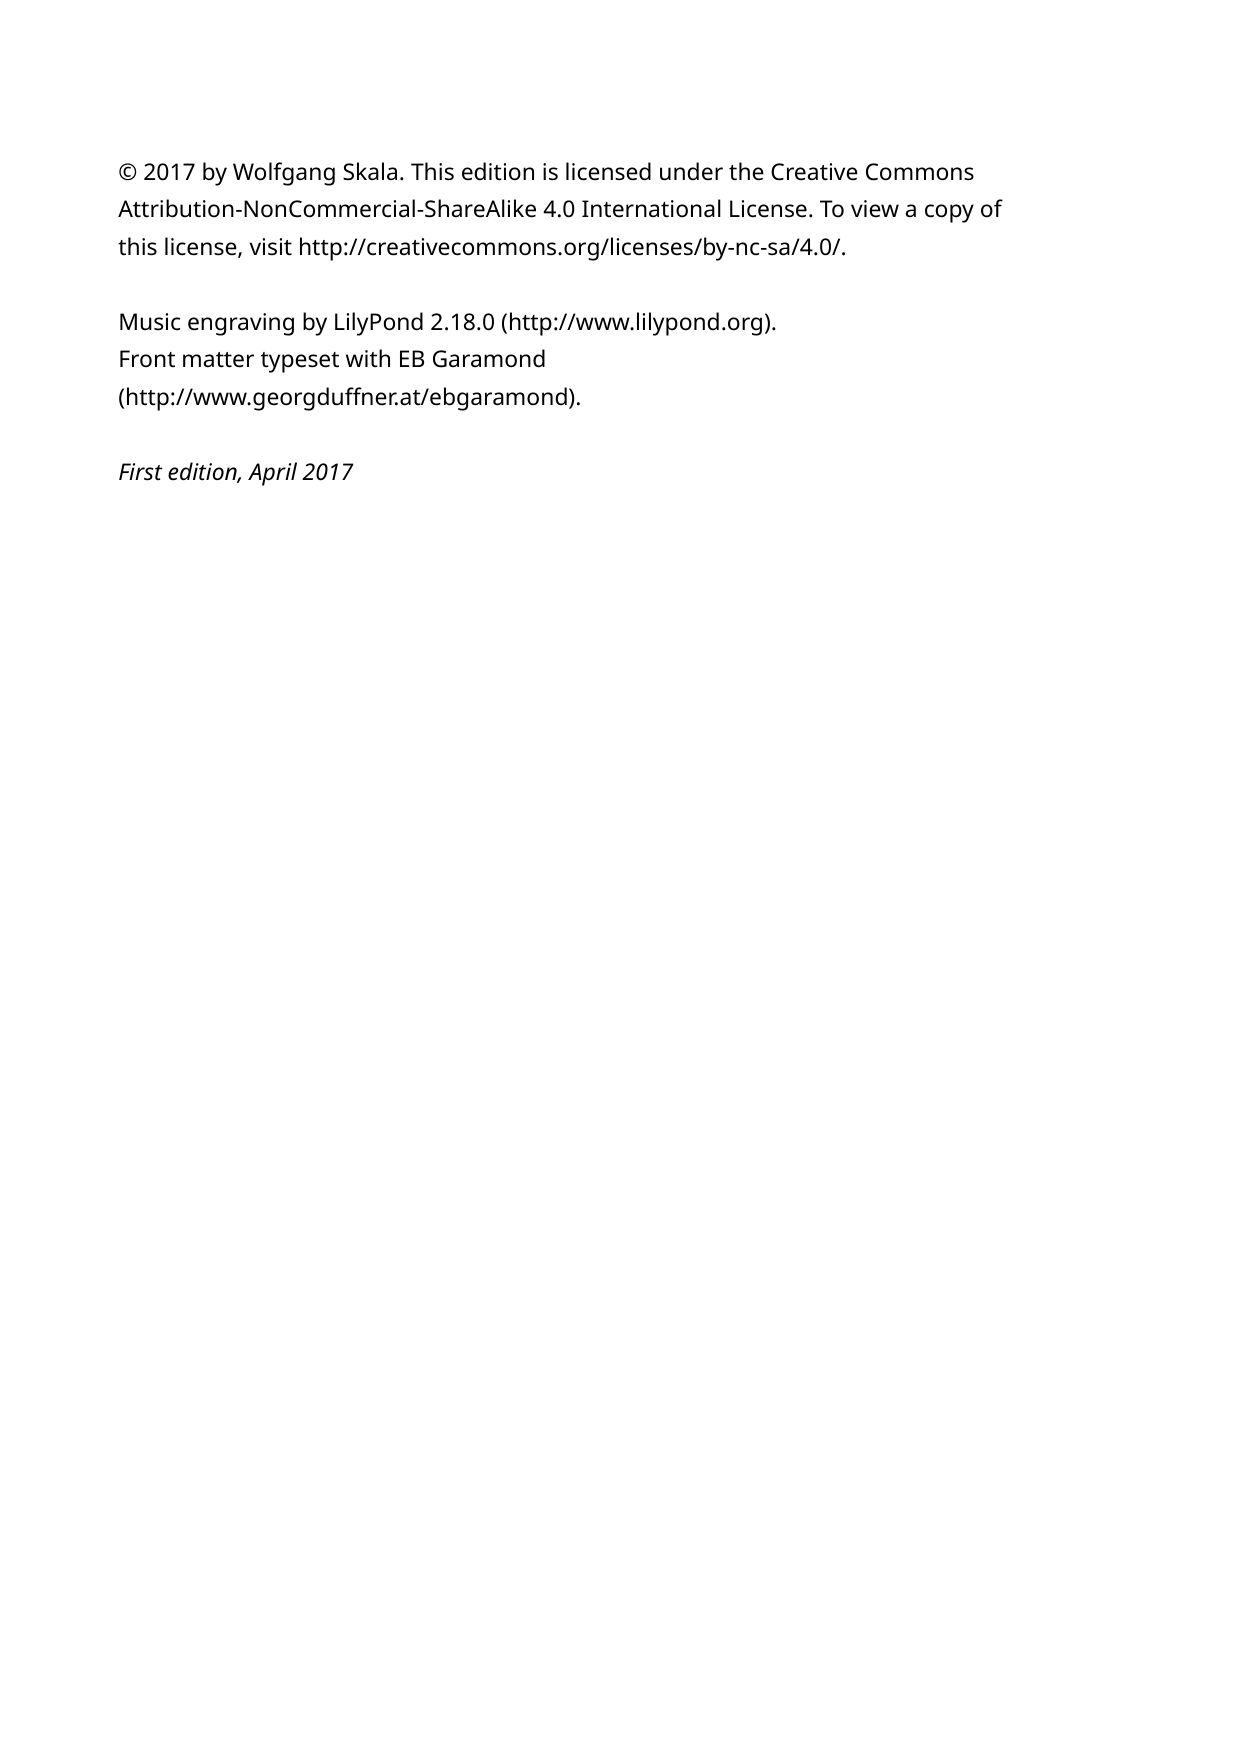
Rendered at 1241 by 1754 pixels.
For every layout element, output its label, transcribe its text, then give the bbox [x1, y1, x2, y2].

text First edition, April 2017 [118, 456, 1004, 487]
text Music engraving by LilyPond 2.18.0 (http://www.lilypond.org). Front matter typeset with EB Garamond (http://www.georgduffner.at/ebgaramond). [118, 306, 1004, 412]
text © 2017 by Wolfgang Skala. This edition is licensed under the Creative Commons Attribution-NonCommercial-ShareAlike 4.0 International License. To view a copy of this license, visit http://creativecommons.org/licenses/by-nc-sa/4.0/. [118, 156, 1004, 262]
